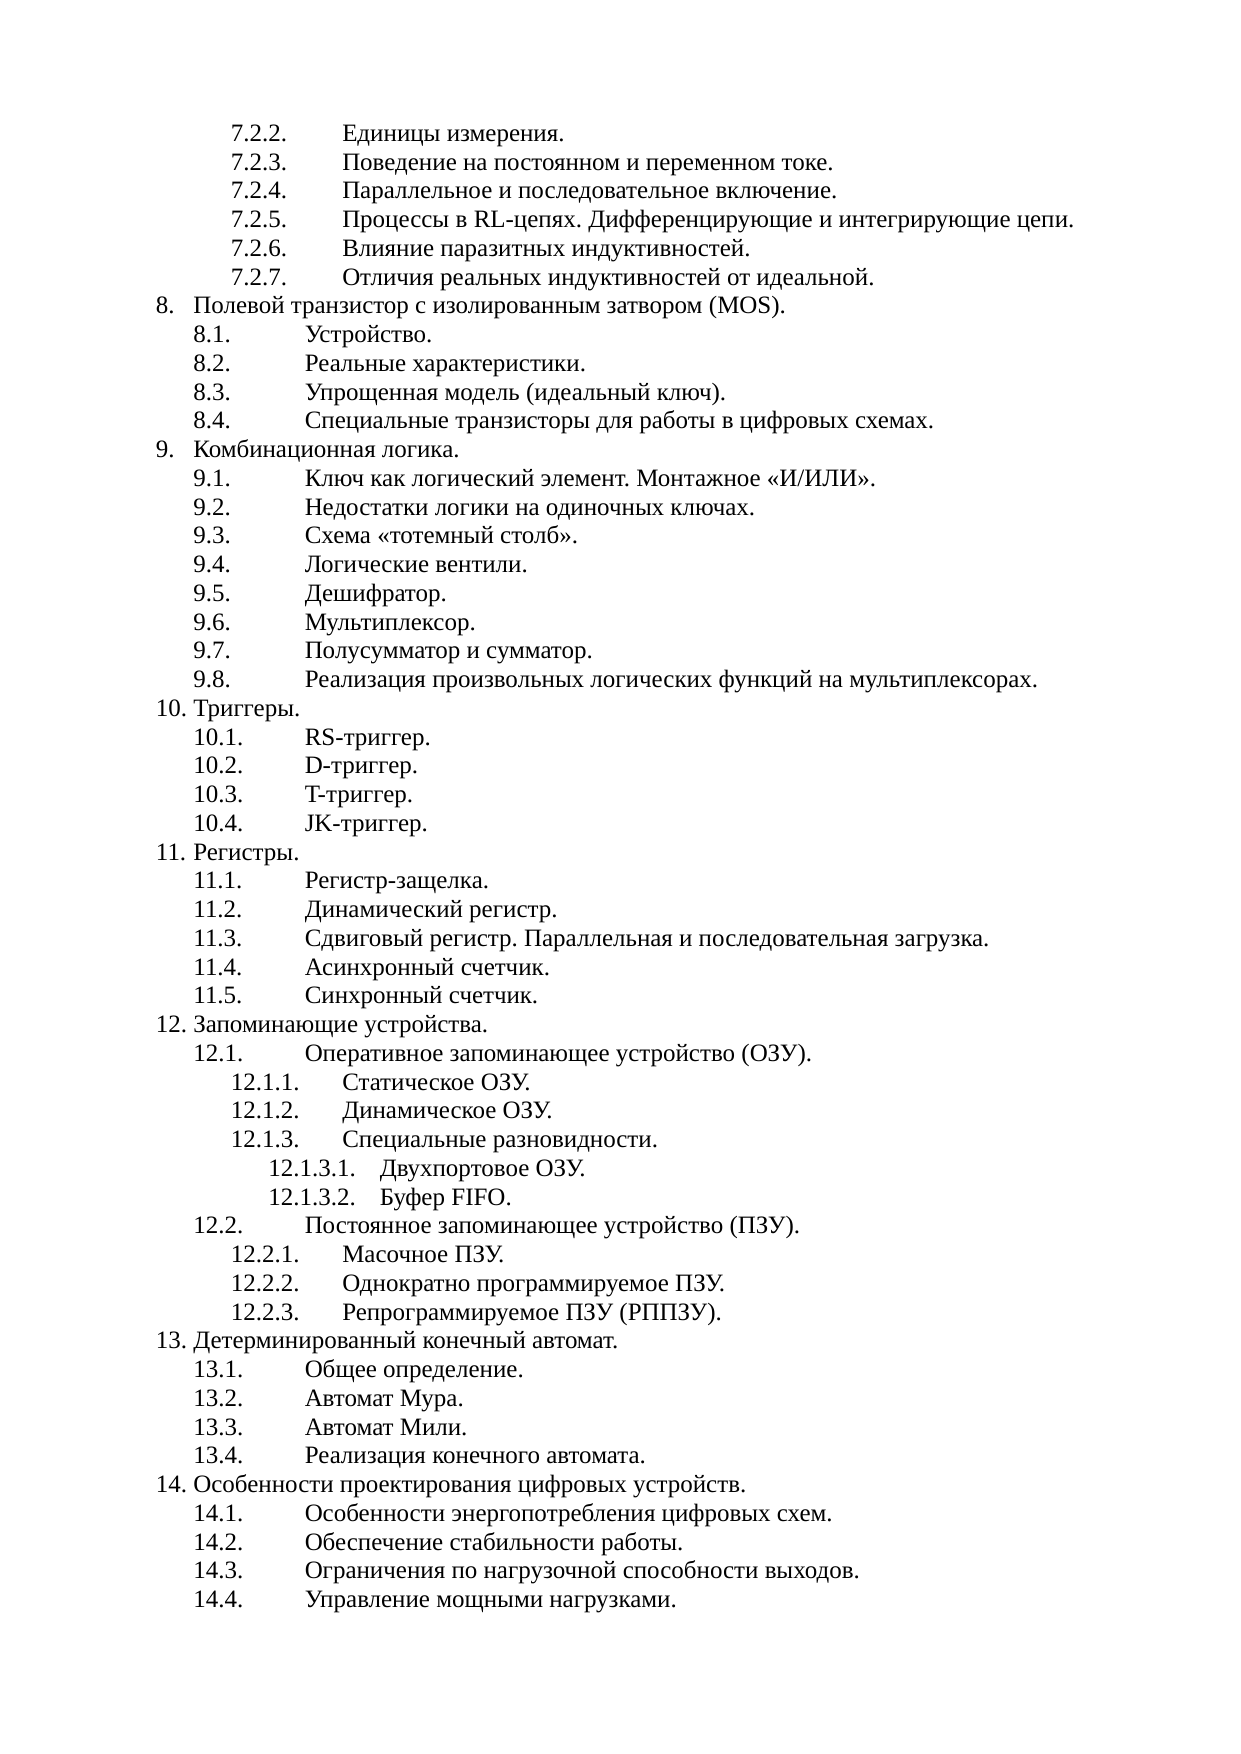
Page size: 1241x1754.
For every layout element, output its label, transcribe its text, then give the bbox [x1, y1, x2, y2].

list Общее определение. [193, 1354, 1122, 1383]
list Специальные транзисторы для работы в цифровых схемах. [193, 406, 1122, 434]
list Постоянное запоминающее устройство (ПЗУ). [193, 1211, 1122, 1239]
list Реализация конечного автомата. [193, 1441, 1122, 1469]
list Отличия реальных индуктивностей от идеальной. [231, 262, 1122, 291]
list Реализация произвольных логических функций на мультиплексорах. [193, 664, 1122, 693]
list D-триггер. [193, 751, 1122, 779]
list Автомат Мили. [193, 1412, 1122, 1441]
list Процессы в RL-цепях. Дифференцирующие и интегрирующие цепи. [231, 204, 1122, 233]
list Ограничения по нагрузочной способности выходов. [193, 1556, 1122, 1584]
list Репрограммируемое ПЗУ (РППЗУ). [231, 1297, 1122, 1326]
list Упрощенная модель (идеальный ключ). [193, 377, 1122, 406]
list Регистр-защелка. [193, 866, 1122, 894]
list Комбинационная логика. [156, 434, 1122, 463]
list Влияние паразитных индуктивностей. [231, 233, 1122, 262]
list Устройство. [193, 319, 1122, 348]
list Логические вентили. [193, 549, 1122, 578]
list Недостатки логики на одиночных ключах. [193, 492, 1122, 521]
list Статическое ОЗУ. [231, 1067, 1122, 1096]
list Поведение на постоянном и переменном токе. [231, 147, 1122, 176]
list Управление мощными нагрузками. [193, 1584, 1122, 1613]
list Регистры. [156, 837, 1122, 866]
list Масочное ПЗУ. [231, 1239, 1122, 1268]
list Мультиплексор. [193, 607, 1122, 636]
list Особенности проектирования цифровых устройств. [156, 1469, 1122, 1498]
list Оперативное запоминающее устройство (ОЗУ). [193, 1038, 1122, 1067]
list JK-триггер. [193, 808, 1122, 837]
list Асинхронный счетчик. [193, 952, 1122, 981]
list Полусумматор и сумматор. [193, 636, 1122, 664]
list RS-триггер. [193, 722, 1122, 751]
list Ключ как логический элемент. Монтажное «И/ИЛИ». [193, 463, 1122, 492]
list Особенности энергопотребления цифровых схем. [193, 1498, 1122, 1527]
list Динамический регистр. [193, 894, 1122, 923]
list Синхронный счетчик. [193, 981, 1122, 1009]
list Единицы измерения. [231, 118, 1122, 147]
list Схема «тотемный столб». [193, 521, 1122, 549]
list T-триггер. [193, 779, 1122, 808]
list Динамическое ОЗУ. [231, 1096, 1122, 1124]
list Параллельное и последовательное включение. [231, 176, 1122, 204]
list Автомат Мура. [193, 1383, 1122, 1412]
list Реальные характеристики. [193, 348, 1122, 377]
list Обеспечение стабильности работы. [193, 1527, 1122, 1556]
list Сдвиговый регистр. Параллельная и последовательная загрузка. [193, 923, 1122, 952]
list Детерминированный конечный автомат. [156, 1326, 1122, 1354]
list Буфер FIFO. [268, 1182, 1122, 1211]
list Специальные разновидности. [231, 1124, 1122, 1153]
list Дешифратор. [193, 578, 1122, 607]
list Триггеры. [156, 693, 1122, 722]
list Двухпортовое ОЗУ. [268, 1153, 1122, 1182]
list Однократно программируемое ПЗУ. [231, 1268, 1122, 1297]
list Запоминающие устройства. [156, 1009, 1122, 1038]
list Полевой транзистор с изолированным затвором (MOS). [156, 291, 1122, 319]
